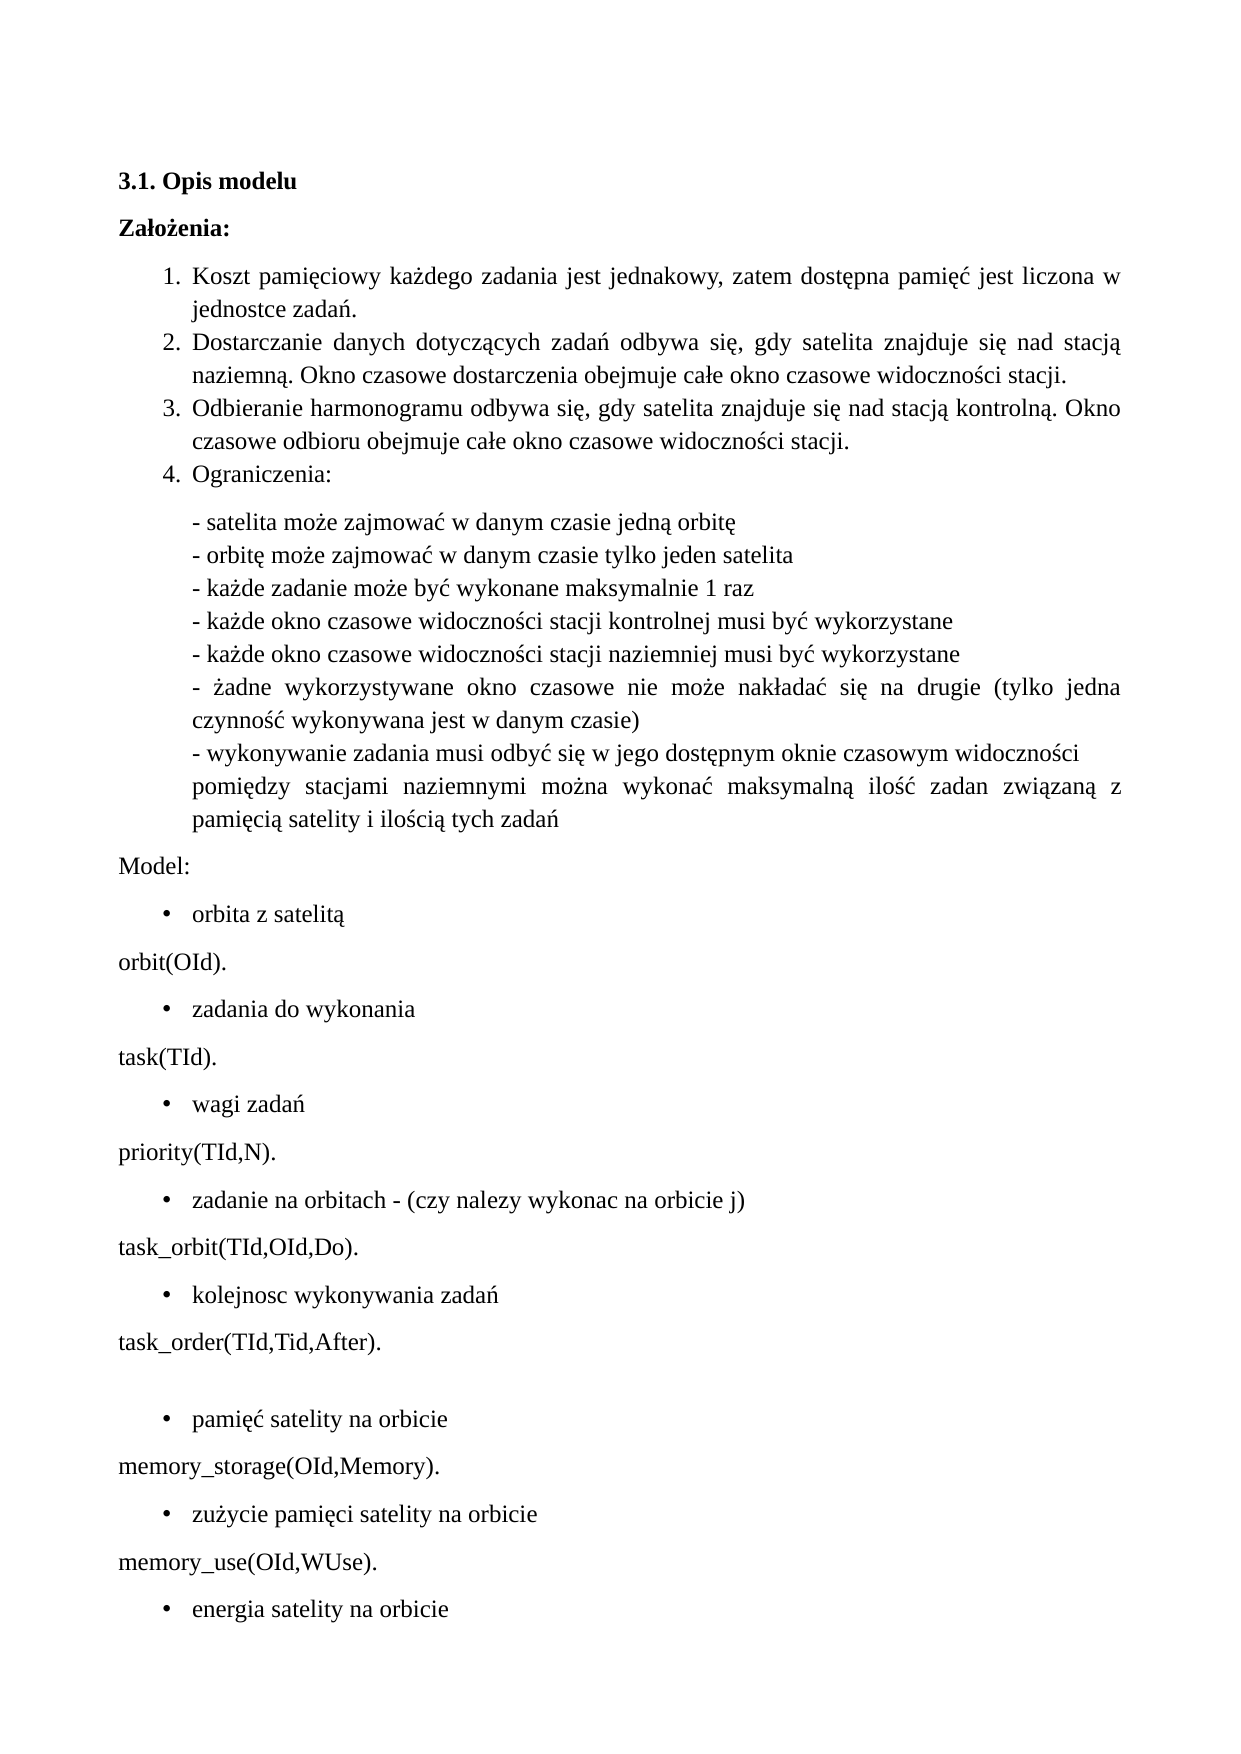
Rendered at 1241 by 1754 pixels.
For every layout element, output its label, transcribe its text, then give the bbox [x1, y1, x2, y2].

text 3.1. Opis modelu [118, 166, 1122, 194]
list Koszt pamięciowy każdego zadania jest jednakowy, zatem dostępna pamięć jest liczona w jednostce zadań. [162, 261, 1122, 323]
list Ograniczenia: [162, 459, 1122, 488]
list - każde okno czasowe widoczności stacji naziemniej musi być wykorzystane [162, 639, 1122, 667]
list zużycie pamięci satelity na orbicie [162, 1499, 1122, 1528]
list - satelita może zajmować w danym czasie jedną orbitę [162, 507, 1122, 535]
list - wykonywanie zadania musi odbyć się w jego dostępnym oknie czasowym widoczności [162, 738, 1122, 767]
text task_order(TId,Tid,After). [118, 1327, 1122, 1356]
list orbita z satelitą [162, 899, 1122, 928]
list zadania do wykonania [162, 994, 1122, 1023]
list energia satelity na orbicie [162, 1594, 1122, 1623]
list Odbieranie harmonogramu odbywa się, gdy satelita znajduje się nad stacją kontrolną. Okno czasowe odbioru obejmuje całe okno czasowe widoczności stacji. [162, 393, 1122, 455]
text Model: [118, 851, 1122, 880]
text memory_storage(OId,Memory). [118, 1451, 1122, 1480]
text priority(TId,N). [118, 1137, 1122, 1166]
text orbit(OId). [118, 947, 1122, 975]
list - każde okno czasowe widoczności stacji kontrolnej musi być wykorzystane [162, 606, 1122, 634]
text task(TId). [118, 1042, 1122, 1071]
list pomiędzy stacjami naziemnymi można wykonać maksymalną ilość zadan związaną z pamięcią satelity i ilością tych zadań [162, 771, 1122, 833]
list zadanie na orbitach - (czy nalezy wykonac na orbicie j) [162, 1185, 1122, 1213]
list Dostarczanie danych dotyczących zadań odbywa się, gdy satelita znajduje się nad stacją naziemną. Okno czasowe dostarczenia obejmuje całe okno czasowe widoczności stacji. [162, 327, 1122, 389]
list wagi zadań [162, 1089, 1122, 1118]
list - żadne wykorzystywane okno czasowe nie może nakładać się na drugie (tylko jedna czynność wykonywana jest w danym czasie) [162, 672, 1122, 733]
list pamięć satelity na orbicie [162, 1404, 1122, 1433]
text Założenia: [118, 213, 1122, 242]
list - orbitę może zajmować w danym czasie tylko jeden satelita [162, 540, 1122, 568]
list kolejnosc wykonywania zadań [162, 1280, 1122, 1309]
text task_orbit(TId,OId,Do). [118, 1232, 1122, 1261]
list - każde zadanie może być wykonane maksymalnie 1 raz [162, 573, 1122, 601]
text memory_use(OId,WUse). [118, 1547, 1122, 1575]
